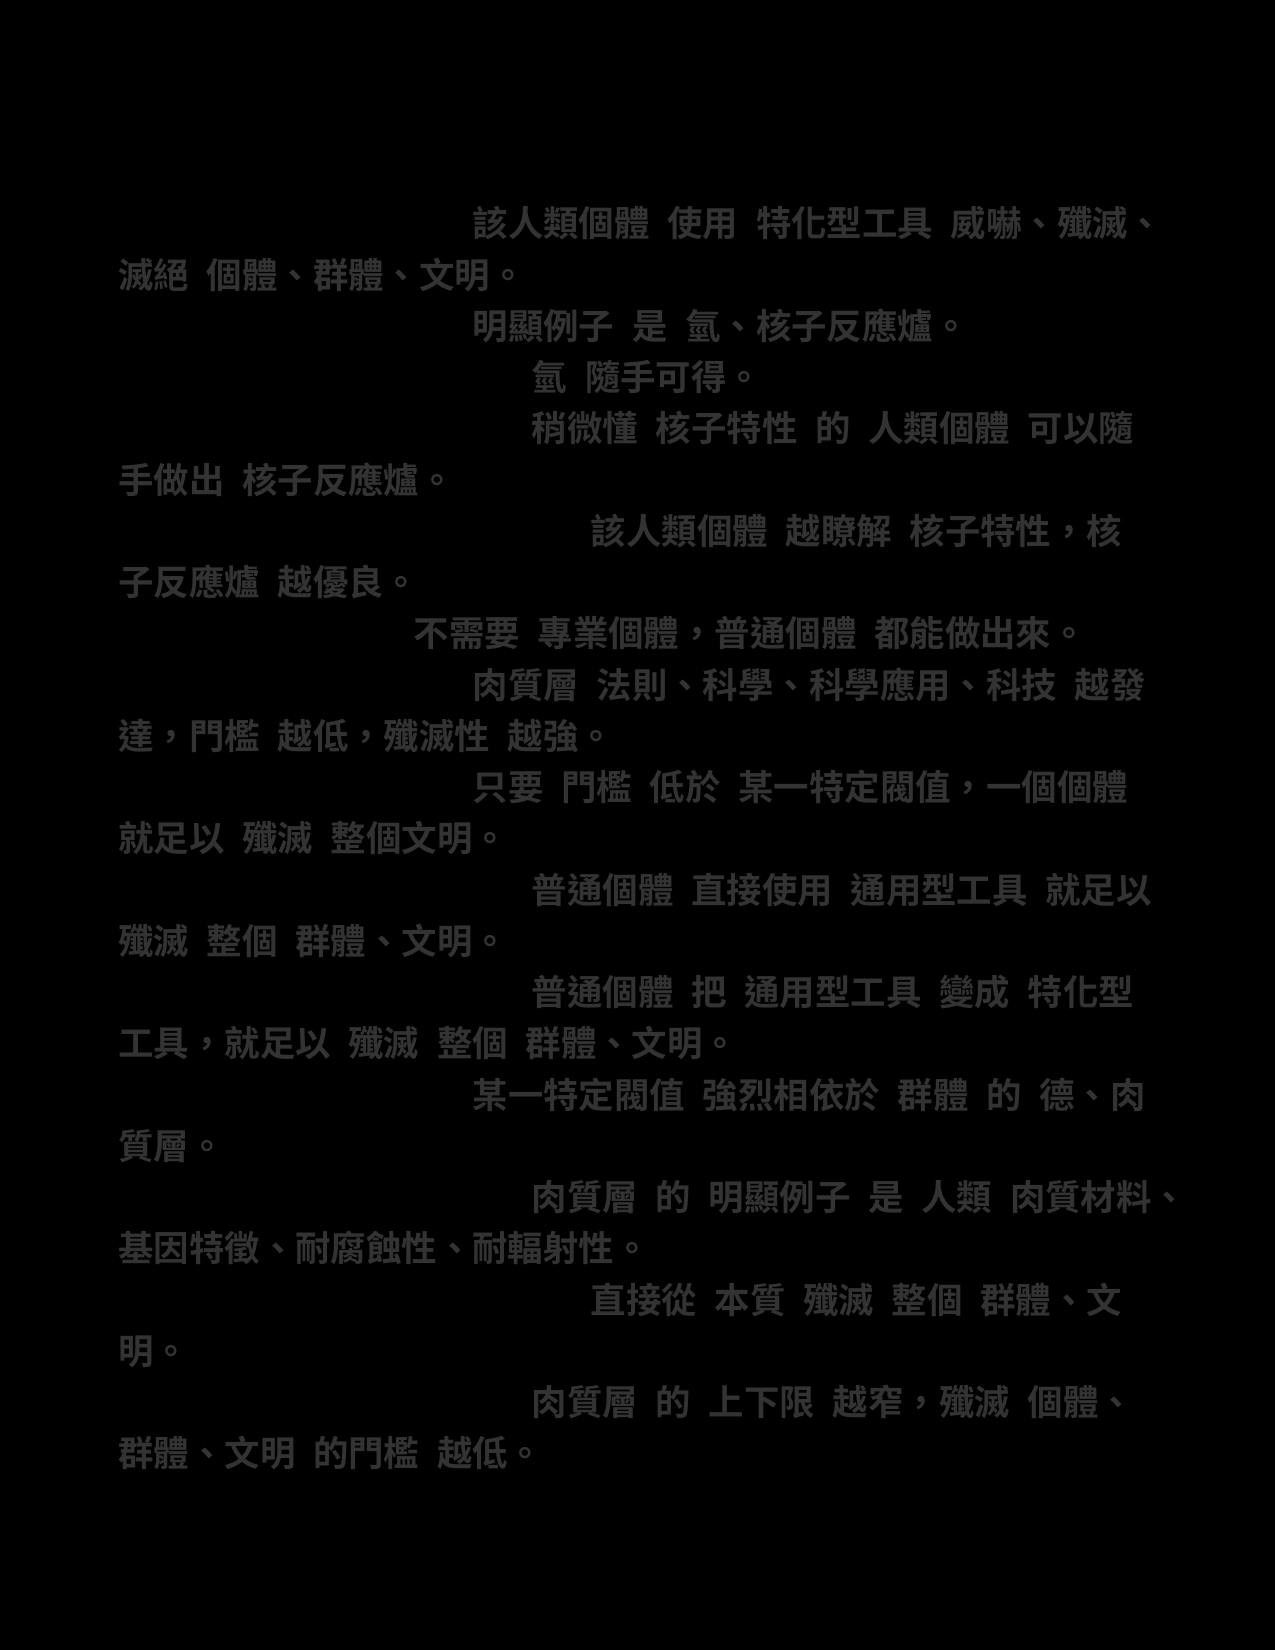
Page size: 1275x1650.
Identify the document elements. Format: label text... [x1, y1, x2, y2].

text 不需要 專業個體，普通個體 都能做出來。 [118, 606, 1157, 657]
text 氫 隨手可得。 [118, 349, 1157, 401]
text 只要 門檻 低於 某一特定閥值，一個個體 就足以 殲滅 整個文明。 [118, 759, 1157, 862]
text 肉質層 的 明顯例子 是 人類 肉質材料、基因特徵、耐腐蝕性、耐輻射性。 [118, 1169, 1157, 1272]
text 肉質層 法則、科學、科學應用、科技 越發達，門檻 越低，殲滅性 越強。 [118, 657, 1157, 759]
text 明顯例子 是 氫、核子反應爐。 [118, 298, 1157, 349]
text 普通個體 直接使用 通用型工具 就足以 殲滅 整個 群體、文明。 [118, 862, 1157, 964]
text 直接從 本質 殲滅 整個 群體、文明。 [118, 1272, 1157, 1374]
text 普通個體 把 通用型工具 變成 特化型工具，就足以 殲滅 整個 群體、文明。 [118, 964, 1157, 1067]
text 稍微懂 核子特性 的 人類個體 可以隨手做出 核子反應爐。 [118, 401, 1157, 503]
text 該人類個體 越瞭解 核子特性，核子反應爐 越優良。 [118, 503, 1157, 606]
text 肉質層 的 上下限 越窄，殲滅 個體、群體、文明 的門檻 越低。 [118, 1374, 1157, 1477]
text 該人類個體 使用 特化型工具 威嚇、殲滅、滅絕 個體、群體、文明。 [118, 196, 1157, 298]
text 某一特定閥值 強烈相依於 群體 的 德、肉質層。 [118, 1067, 1157, 1169]
